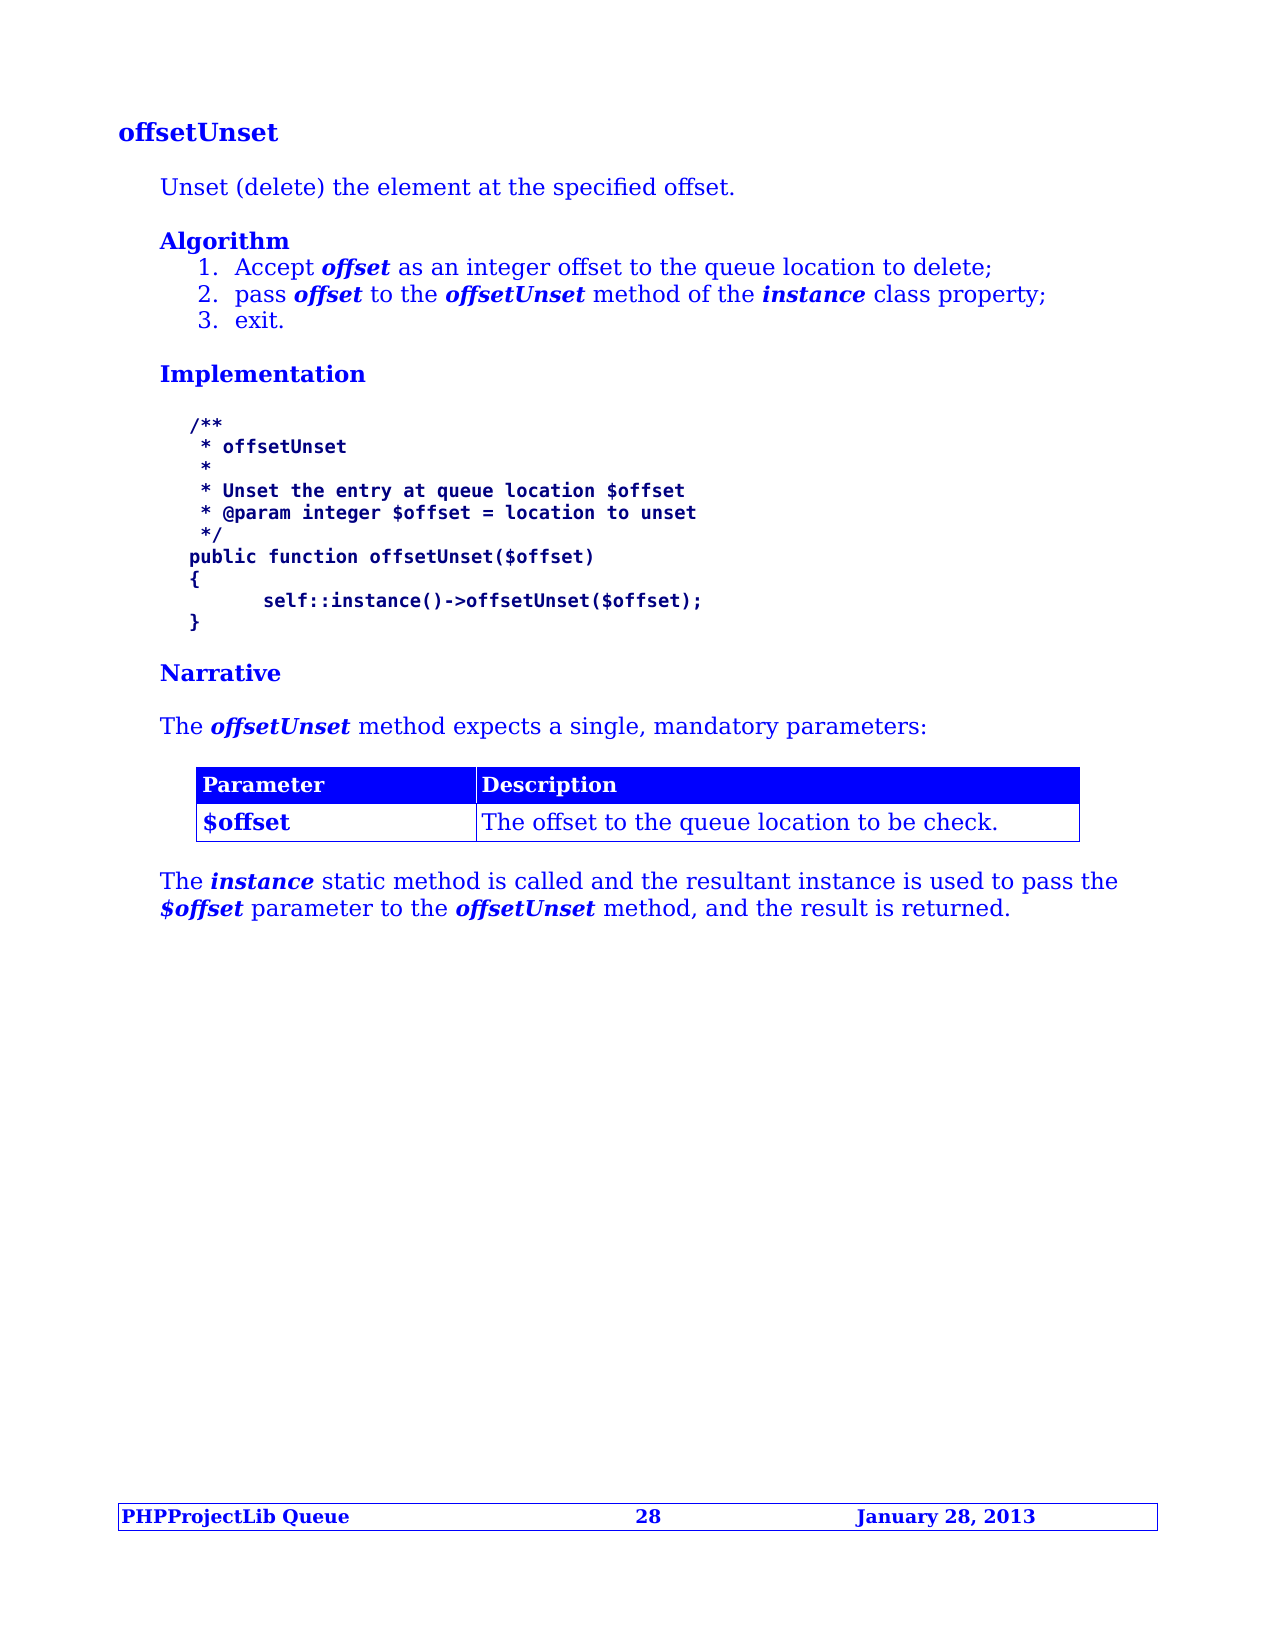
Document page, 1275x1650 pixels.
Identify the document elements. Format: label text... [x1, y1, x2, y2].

table_cell $offset [197, 804, 476, 841]
list * [189, 458, 1157, 480]
text The instance static method is called and the resultant instance is used to pass the $offset parameter to the offsetUnset method, and the result is returned. [159, 868, 1157, 921]
table_header Parameter [197, 768, 476, 803]
title offsetUnset [118, 118, 1157, 147]
table_cell The offset to the queue location to be check. [477, 804, 1079, 841]
text Implementation [159, 361, 1157, 388]
list */ [189, 524, 1157, 546]
list } [189, 611, 1157, 633]
list * offsetUnset [189, 436, 1157, 458]
text Narrative [159, 660, 1157, 687]
text Unset (delete) the element at the specified offset. [159, 174, 1157, 201]
list /** [189, 414, 1157, 436]
list Accept offset as an integer offset to the queue location to delete; [197, 254, 1157, 281]
list * @param integer $offset = location to unset [189, 502, 1157, 524]
text Algorithm [159, 227, 1157, 254]
list * Unset the entry at queue location $offset [189, 480, 1157, 502]
list { [189, 568, 1157, 589]
list self::instance()->offsetUnset($offset); [189, 589, 1157, 611]
list pass offset to the offsetUnset method of the instance class property; [197, 281, 1157, 308]
text The offsetUnset method expects a single, mandatory parameters: [159, 713, 1157, 740]
table_header Description [477, 768, 1079, 803]
list public function offsetUnset($offset) [189, 546, 1157, 568]
list exit. [197, 308, 1157, 334]
